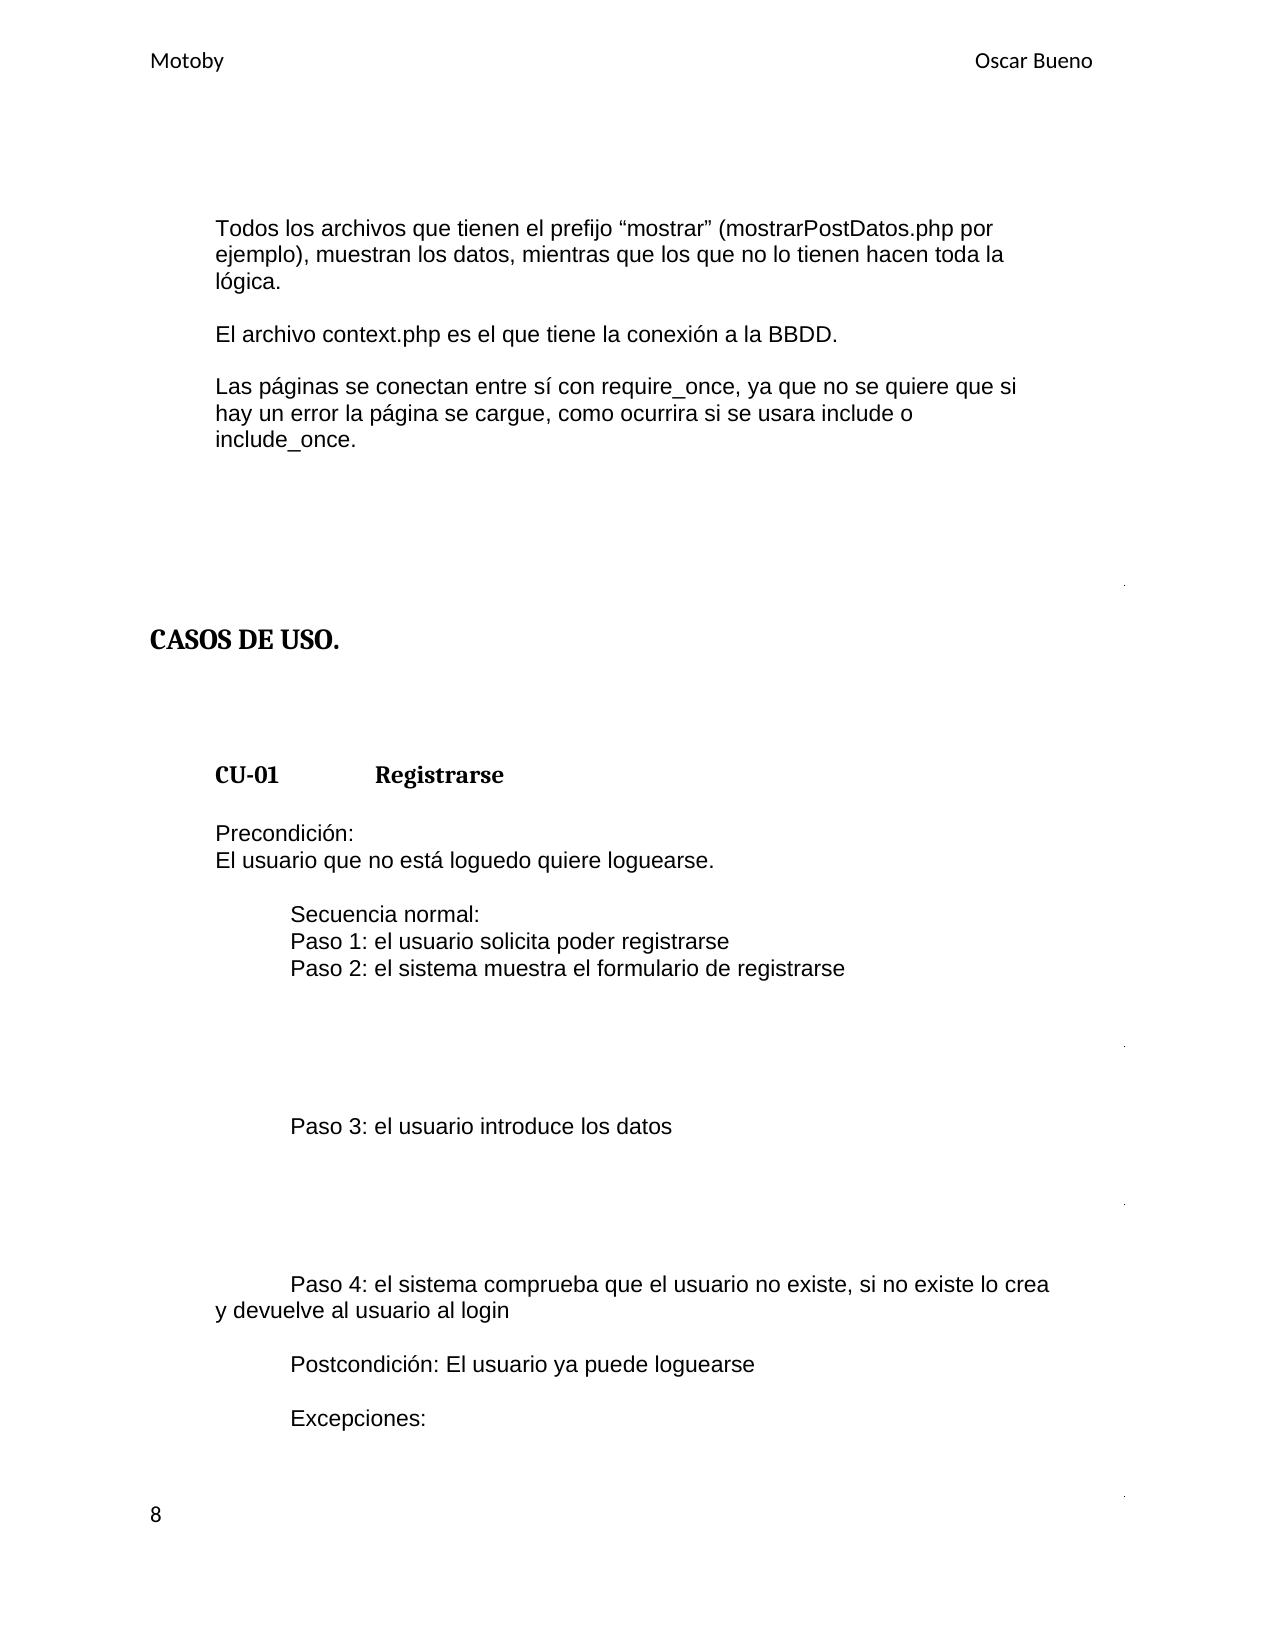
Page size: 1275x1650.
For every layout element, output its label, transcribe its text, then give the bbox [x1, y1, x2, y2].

text CU-01 Registrarse [151, 696, 1124, 755]
text Paso 4: el sistema comprueba que el usuario no existe, si no existe lo crea y devuelve al usuario al login [151, 1206, 1124, 1286]
subtitle CASOS DE USO. [150, 623, 1125, 657]
text El archivo context.php es el que tiene la conexión a la BBDD. [151, 255, 1124, 308]
text Paso 3: el usuario introduce los datos [226, 1049, 1124, 1204]
text Todos los archivos que tienen el prefijo “mostrar” (mostrarPostDatos.php por ejemplo), muestran los datos, mientras que los que no lo tienen hacen toda la lógica. [151, 151, 1124, 255]
text Excepciones: [151, 1340, 1124, 1496]
text El usuario que no está loguedo quiere loguearse. [151, 782, 1124, 836]
text Paso 2: el sistema muestra el formulario de registrarse [151, 890, 1124, 1046]
text Las páginas se conectan entre sí con require_once, ya que no se quiere que si hay un error la página se cargue, como ocurrira si se usara include o include_once. [151, 308, 1124, 452]
text Postcondición: El usuario ya puede loguearse [151, 1286, 1124, 1340]
text Secuencia normal: [151, 836, 1124, 863]
text Paso 1: el usuario solicita poder registrarse [151, 863, 1124, 890]
text Precondición: [151, 755, 1124, 782]
